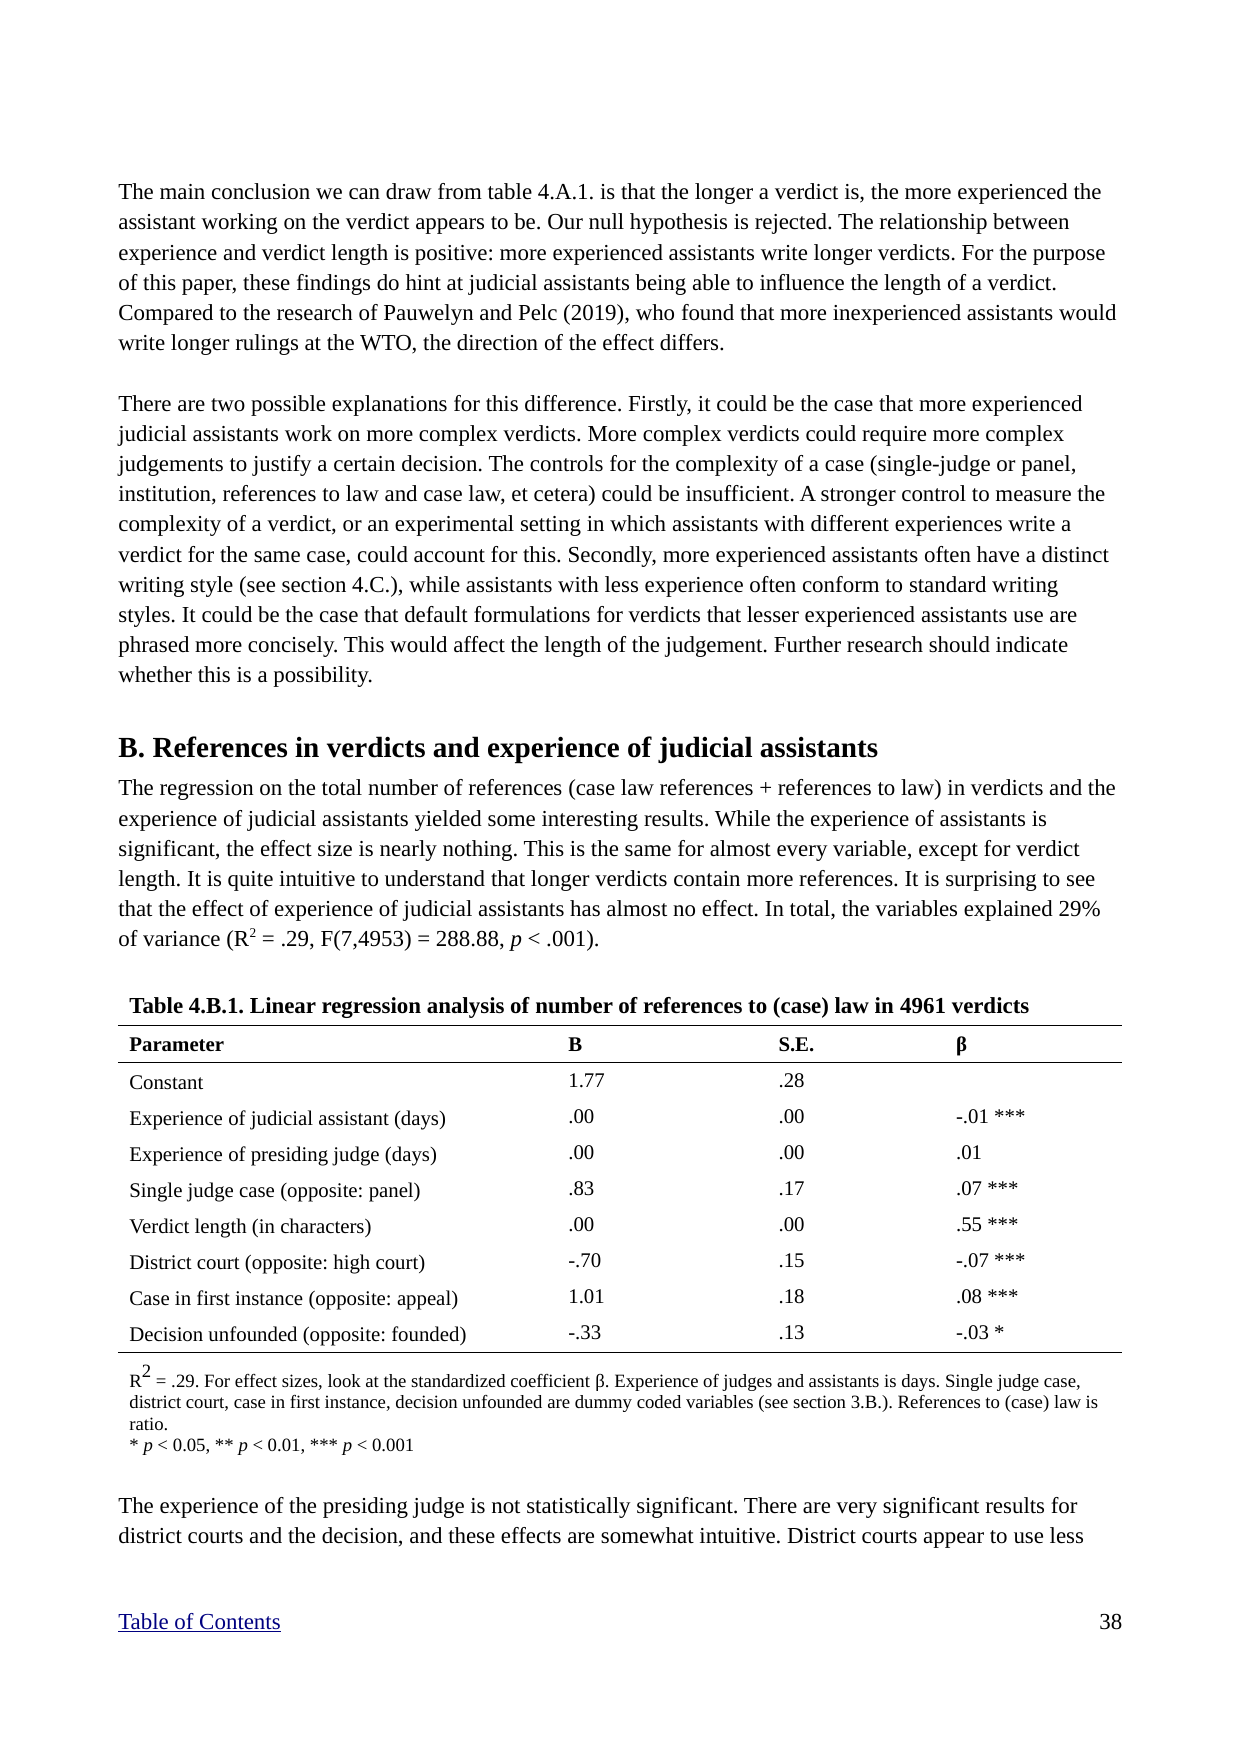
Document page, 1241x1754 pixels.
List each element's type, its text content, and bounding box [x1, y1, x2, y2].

table_cell Experience of presiding judge (days) [118, 1136, 557, 1172]
table_cell [945, 1063, 1122, 1100]
table_cell Experience of judicial assistant (days) [118, 1100, 557, 1136]
table_cell -.03 * [945, 1316, 1122, 1352]
table_cell .15 [767, 1244, 944, 1280]
table_cell .55 *** [945, 1208, 1122, 1244]
text The experience of the presiding judge is not statistically significant. There are very significant results for district courts and the decision, and these effects are somewhat intuitive. District courts appear to use less [118, 1492, 1122, 1549]
table_cell .18 [767, 1280, 944, 1316]
table_cell .00 [767, 1208, 944, 1244]
table_cell -.07 *** [945, 1244, 1122, 1280]
table_cell Decision unfounded (opposite: founded) [118, 1316, 557, 1352]
table_cell .13 [767, 1316, 944, 1352]
table_cell .08 *** [945, 1280, 1122, 1316]
table_cell .00 [767, 1136, 944, 1172]
table_cell 1.01 [557, 1280, 767, 1316]
table_cell District court (opposite: high court) [118, 1244, 557, 1280]
table_cell .07 *** [945, 1172, 1122, 1208]
table_cell Single judge case (opposite: panel) [118, 1172, 557, 1208]
table_cell -.33 [557, 1316, 767, 1352]
table_cell .28 [767, 1063, 944, 1100]
table_cell .83 [557, 1172, 767, 1208]
table_cell .17 [767, 1172, 944, 1208]
table_cell 1.77 [557, 1063, 767, 1100]
table_cell -.70 [557, 1244, 767, 1280]
table_cell .00 [557, 1136, 767, 1172]
table_cell .00 [767, 1100, 944, 1136]
table_cell β [945, 1026, 1122, 1062]
table_cell .00 [557, 1100, 767, 1136]
table_cell B [557, 1026, 767, 1062]
table_cell S.E. [767, 1026, 944, 1062]
text The regression on the total number of references (case law references + references to law) in verdicts and the experience of judicial assistants yielded some interesting results. While the experience of assistants is significant, the effect size is nearly nothing. This is the same for almost every variable, except for verdict length. It is quite intuitive to understand that longer verdicts contain more references. It is surprising to see that the effect of experience of judicial assistants has almost no effect. In total, the variables explained 29% of variance (R2 = .29, F(7,4953) = 288.88, p < .001). [118, 774, 1122, 952]
table_cell .00 [557, 1208, 767, 1244]
list There are two possible explanations for this difference. Firstly, it could be the case that more experienced judicial assistants work on more complex verdicts. More complex verdicts could require more complex judgements to justify a certain decision. The controls for the complexity of a case (single-judge or panel, institution, references to law and case law, et cetera) could be insufficient. A stronger control to measure the complexity of a verdict, or an experimental setting in which assistants with different experiences write a verdict for the same case, could account for this. Secondly, more experienced assistants often have a distinct writing style (see section 4.C.), while assistants with less experience often conform to standard writing styles. It could be the case that default formulations for verdicts that lesser experienced assistants use are phrased more concisely. This would affect the length of the judgement. Further research should indicate whether this is a possibility. [118, 389, 1122, 688]
table_cell Verdict length (in characters) [118, 1208, 557, 1244]
table_cell R2 = .29. For effect sizes, look at the standardized coefficient β. Experience of judges and assistants is days. Single judge case, district court, case in first instance, decision unfounded are dummy coded variables (see section 3.B.). References to (case) law is ratio. * p < 0.05, ** p < 0.01, *** p < 0.001 [118, 1353, 1122, 1462]
subtitle B. References in verdicts and experience of judicial assistants [118, 730, 1122, 763]
table_cell -.01 *** [945, 1100, 1122, 1136]
table_cell Case in first instance (opposite: appeal) [118, 1280, 557, 1316]
table_cell Parameter [118, 1026, 557, 1062]
table_cell Constant [118, 1063, 557, 1100]
table_header Table 4.B.1. Linear regression analysis of number of references to (case) law in 4961 verdicts [118, 986, 1122, 1025]
table_cell .01 [945, 1136, 1122, 1172]
list The main conclusion we can draw from table 4.A.1. is that the longer a verdict is, the more experienced the assistant working on the verdict appears to be. Our null hypothesis is rejected. The relationship between experience and verdict length is positive: more experienced assistants write longer verdicts. For the purpose of this paper, these findings do hint at judicial assistants being able to influence the length of a verdict. Compared to the research of Pauwelyn and Pelc (2019), who found that more inexperienced assistants would write longer rulings at the WTO, the direction of the effect differs. [118, 178, 1122, 356]
